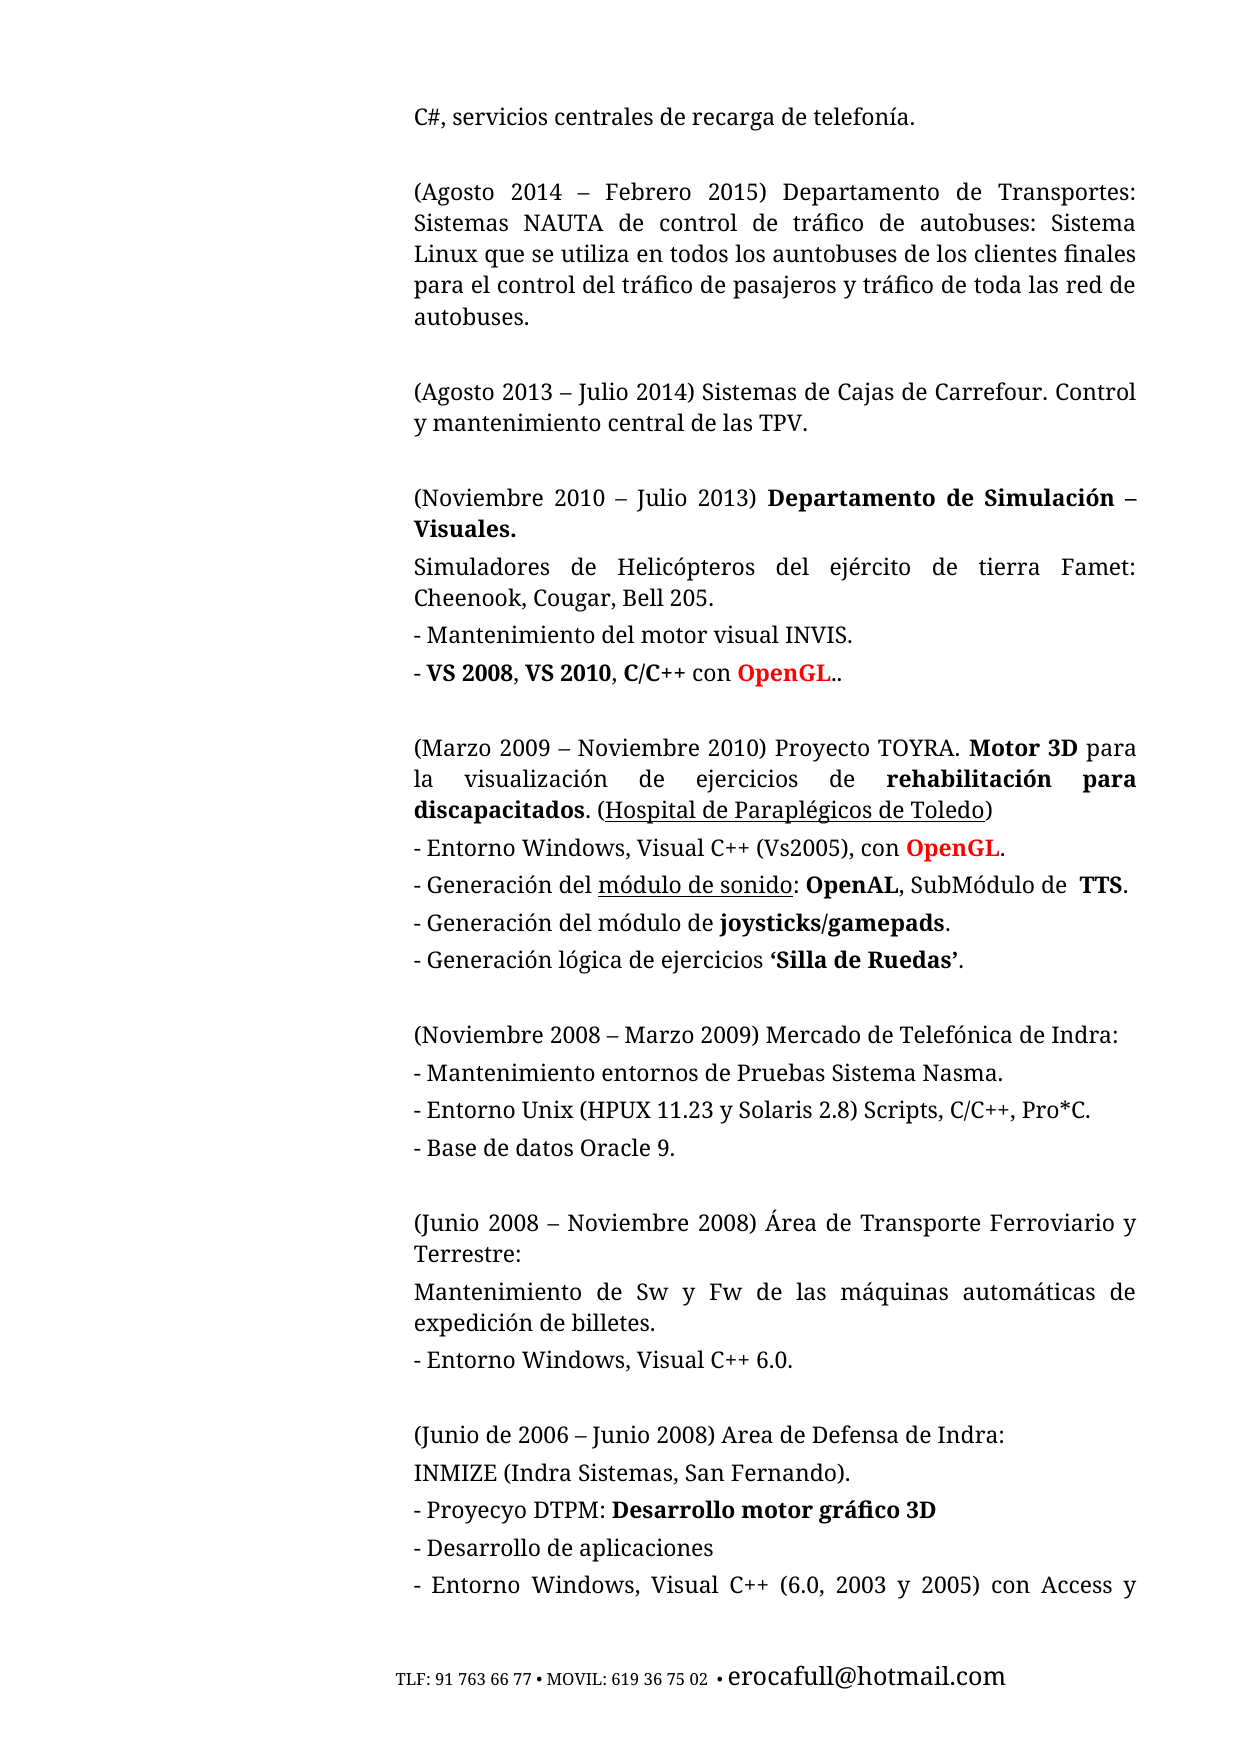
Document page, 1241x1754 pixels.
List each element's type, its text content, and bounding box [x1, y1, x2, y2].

table_cell [177, 100, 402, 1600]
table_cell C#, servicios centrales de recarga de telefonía. (Agosto 2014 – Febrero 2015) Departamento de Transportes: Sistemas NAUTA de control de tráfico de autobuses: Sistema Linux que se utiliza en todos los auntobuses de los clientes finales para el control del tráfico de pasajeros y tráfico de toda las red de autobuses. (Agosto 2013 – Julio 2014) Sistemas de Cajas de Carrefour. Control y mantenimiento central de las TPV. (Noviembre 2010 – Julio 2013) Departamento de Simulación – Visuales. Simuladores de Helicópteros del ejército de tierra Famet: Cheenook, Cougar, Bell 205. - Mantenimiento del motor visual INVIS. - VS 2008, VS 2010, C/C++ con OpenGL.. (Marzo 2009 – Noviembre 2010) Proyecto TOYRA. Motor 3D para la visualización de ejercicios de rehabilitación para discapacitados. (Hospital de Paraplégicos de Toledo) - Entorno Windows, Visual C++ (Vs2005), con OpenGL. - Generación del módulo de sonido: OpenAL, SubMódulo de TTS. - Generación del módulo de joysticks/gamepads. - Generación lógica de ejercicios ‘Silla de Ruedas’. (Noviembre 2008 – Marzo 2009) Mercado de Telefónica de Indra: - Mantenimiento entornos de Pruebas Sistema Nasma. - Entorno Unix (HPUX 11.23 y Solaris 2.8) Scripts, C/C++, Pro*C. - Base de datos Oracle 9. (Junio 2008 – Noviembre 2008) Área de Transporte Ferroviario y Terrestre: Mantenimiento de Sw y Fw de las máquinas automáticas de expedición de billetes. - Entorno Windows, Visual C++ 6.0. (Junio de 2006 – Junio 2008) Area de Defensa de Indra: INMIZE (Indra Sistemas, San Fernando). - Proyecyo DTPM: Desarrollo motor gráfico 3D - Desarrollo de aplicaciones - Entorno Windows, Visual C++ (6.0, 2003 y 2005) con Access y [402, 100, 1148, 1600]
